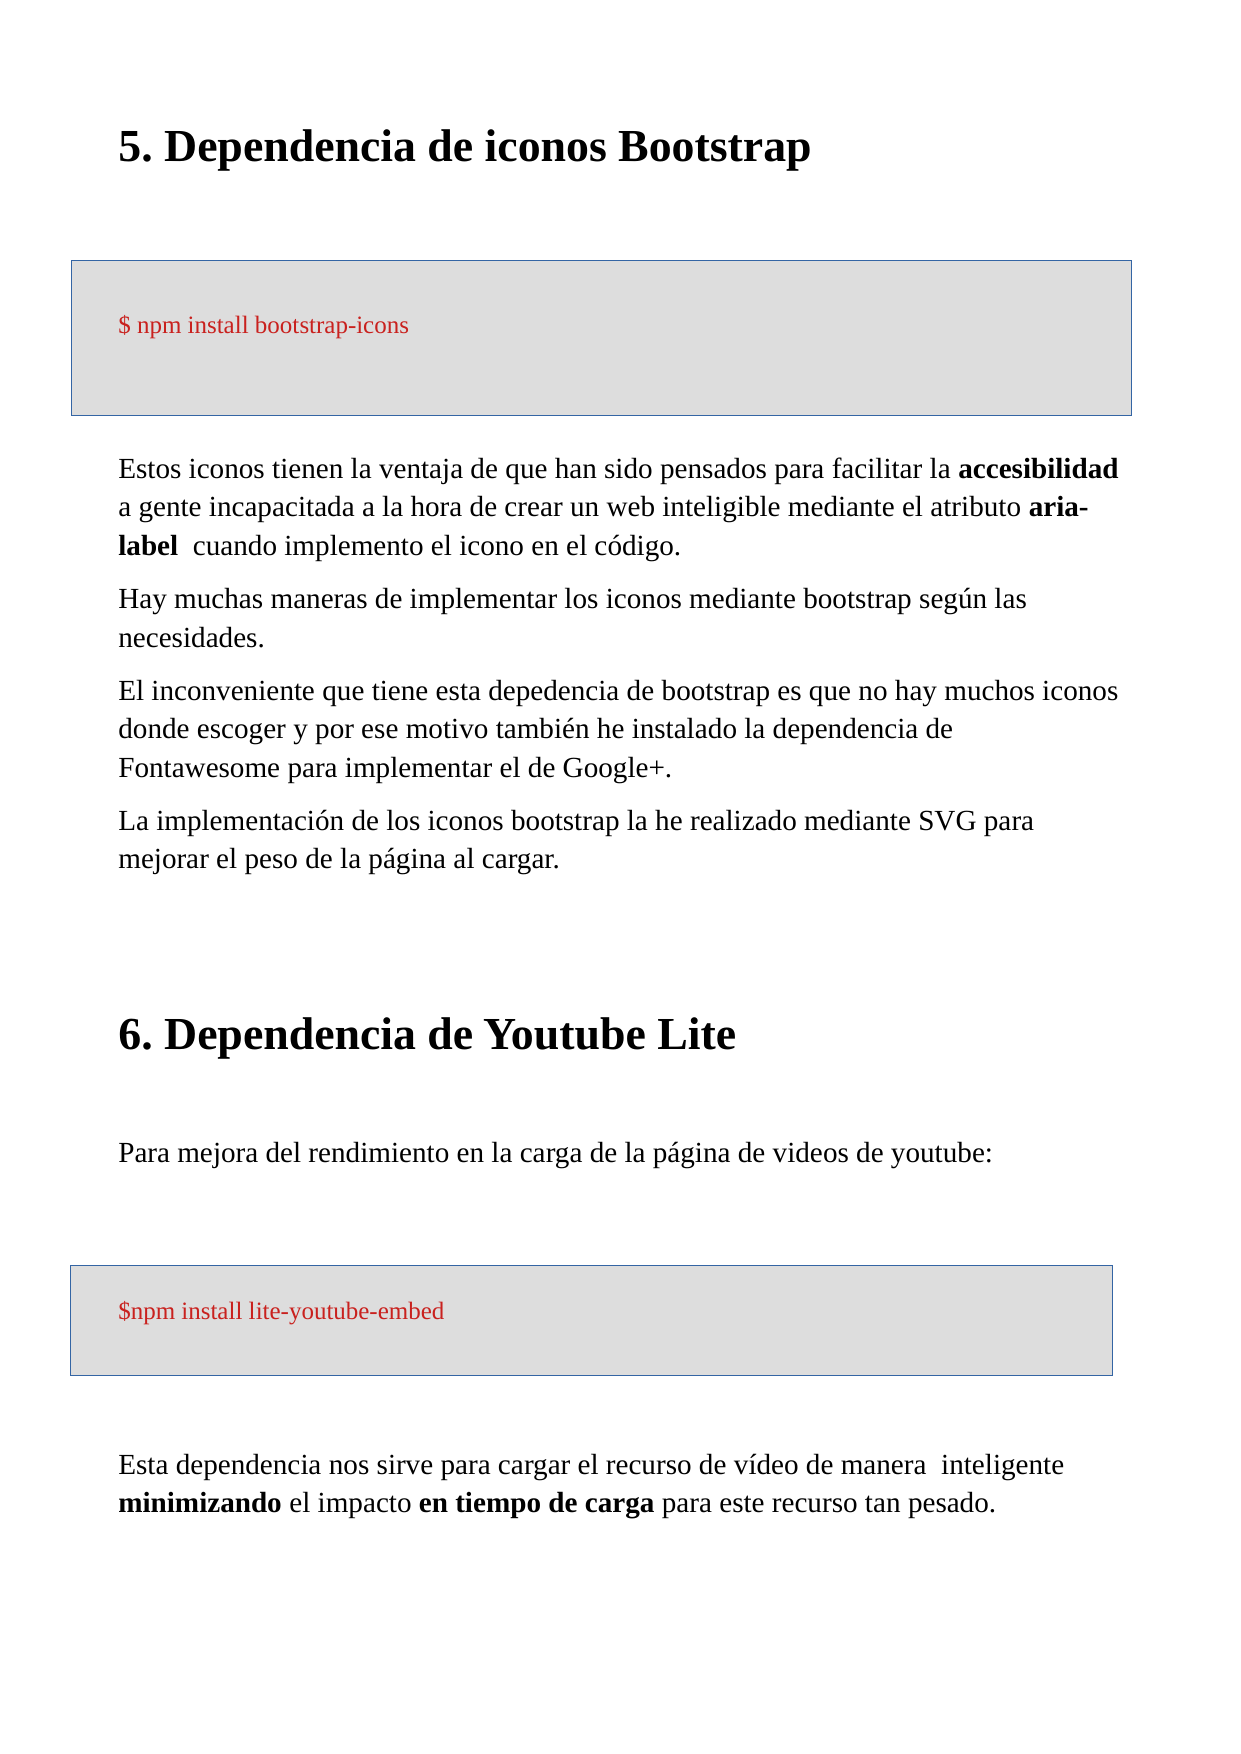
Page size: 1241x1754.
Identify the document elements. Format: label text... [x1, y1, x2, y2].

text 5. Dependencia de iconos Bootstrap [118, 118, 1122, 171]
text La implementación de los iconos bootstrap la he realizado mediante SVG para mejorar el peso de la página al cargar. [118, 803, 1122, 875]
text Estos iconos tienen la ventaja de que han sido pensados para facilitar la accesibilidad a gente incapacitada a la hora de crear un web inteligible mediante el atributo aria-label cuando implemento el icono en el código. [118, 451, 1122, 562]
text El inconveniente que tiene esta depedencia de bootstrap es que no hay muchos iconos donde escoger y por ese motivo también he instalado la dependencia de Fontawesome para implementar el de Google+. [118, 673, 1122, 783]
text Esta dependencia nos sirve para cargar el recurso de vídeo de manera inteligente minimizando el impacto en tiempo de carga para este recurso tan pesado. [118, 1447, 1122, 1519]
text Para mejora del rendimiento en la carga de la página de videos de youtube: [118, 1135, 1122, 1168]
text Hay muchas maneras de implementar los iconos mediante bootstrap según las necesidades. [118, 581, 1122, 653]
text 6. Dependencia de Youtube Lite [118, 1006, 1122, 1059]
